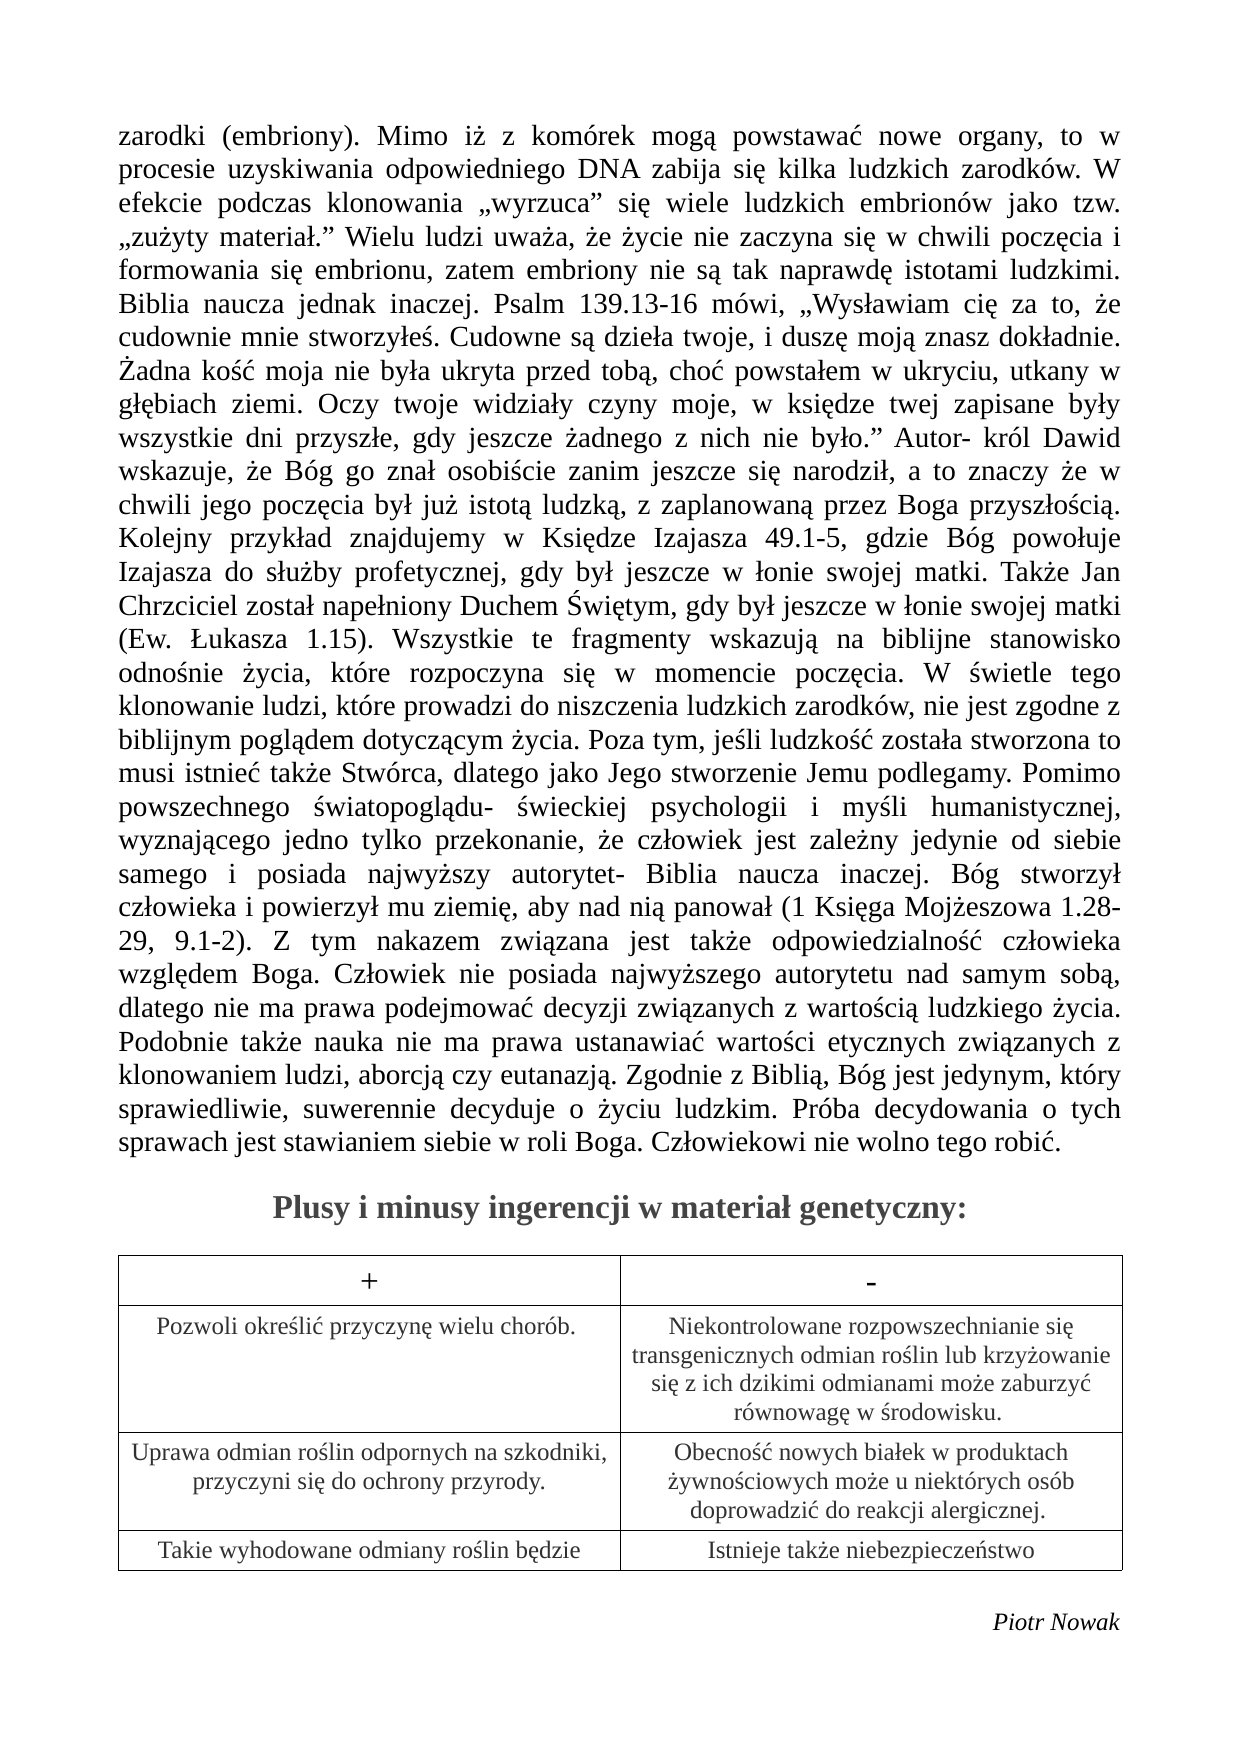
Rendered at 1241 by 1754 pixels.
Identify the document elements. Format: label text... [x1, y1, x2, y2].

table_header + [119, 1256, 620, 1305]
table_header - [621, 1256, 1122, 1305]
table_cell Uprawa odmian roślin odpornych na szkodniki, przyczyni się do ochrony przyrody. [119, 1433, 620, 1529]
table_cell Istnieje także niebezpieczeństwo [621, 1531, 1122, 1570]
text Plusy i minusy ingerencji w materiał genetyczny: [118, 1187, 1122, 1226]
text zarodki (embriony). Mimo iż z komórek mogą powstawać nowe organy, to w procesie uzyskiwania odpowiedniego DNA zabija się kilka ludzkich zarodków. W efekcie podczas klonowania „wyrzuca” się wiele ludzkich embrionów jako tzw. „zużyty materiał.” Wielu ludzi uważa, że życie nie zaczyna się w chwili poczęcia i formowania się embrionu, zatem embriony nie są tak naprawdę istotami ludzkimi. Biblia naucza jednak inaczej. Psalm 139.13-16 mówi, „Wysławiam cię za to, że cudownie mnie stworzyłeś. Cudowne są dzieła twoje, i duszę moją znasz dokładnie. Żadna kość moja nie była ukryta przed tobą, choć powstałem w ukryciu, utkany w głębiach ziemi. Oczy twoje widziały czyny moje, w księdze twej zapisane były wszystkie dni przyszłe, gdy jeszcze żadnego z nich nie było.” Autor- król Dawid wskazuje, że Bóg go znał osobiście zanim jeszcze się narodził, a to znaczy że w chwili jego poczęcia był już istotą ludzką, z zaplanowaną przez Boga przyszłością. Kolejny przykład znajdujemy w Księdze Izajasza 49.1-5, gdzie Bóg powołuje Izajasza do służby profetycznej, gdy był jeszcze w łonie swojej matki. Także Jan Chrzciciel został napełniony Duchem Świętym, gdy był jeszcze w łonie swojej matki (Ew. Łukasza 1.15). Wszystkie te fragmenty wskazują na biblijne stanowisko odnośnie życia, które rozpoczyna się w momencie poczęcia. W świetle tego klonowanie ludzi, które prowadzi do niszczenia ludzkich zarodków, nie jest zgodne z biblijnym poglądem dotyczącym życia. Poza tym, jeśli ludzkość została stworzona to musi istnieć także Stwórca, dlatego jako Jego stworzenie Jemu podlegamy. Pomimo powszechnego światopoglądu- świeckiej psychologii i myśli humanistycznej, wyznającego jedno tylko przekonanie, że człowiek jest zależny jedynie od siebie samego i posiada najwyższy autorytet- Biblia naucza inaczej. Bóg stworzył człowieka i powierzył mu ziemię, aby nad nią panował (1 Księga Mojżeszowa 1.28-29, 9.1-2). Z tym nakazem związana jest także odpowiedzialność człowieka względem Boga. Człowiek nie posiada najwyższego autorytetu nad samym sobą, dlatego nie ma prawa podejmować decyzji związanych z wartością ludzkiego życia. Podobnie także nauka nie ma prawa ustanawiać wartości etycznych związanych z klonowaniem ludzi, aborcją czy eutanazją. Zgodnie z Biblią, Bóg jest jedynym, który sprawiedliwie, suwerennie decyduje o życiu ludzkim. Próba decydowania o tych sprawach jest stawianiem siebie w roli Boga. Człowiekowi nie wolno tego robić. [118, 118, 1122, 1158]
table_cell Obecność nowych białek w produktach żywnościowych może u niektórych osób doprowadzić do reakcji alergicznej. [621, 1433, 1122, 1529]
table_cell Pozwoli określić przyczynę wielu chorób. [119, 1306, 620, 1432]
table_cell Takie wyhodowane odmiany roślin będzie [119, 1531, 620, 1570]
table_cell Niekontrolowane rozpowszechnianie się transgenicznych odmian roślin lub krzyżowanie się z ich dzikimi odmianami może zaburzyć równowagę w środowisku. [621, 1306, 1122, 1432]
